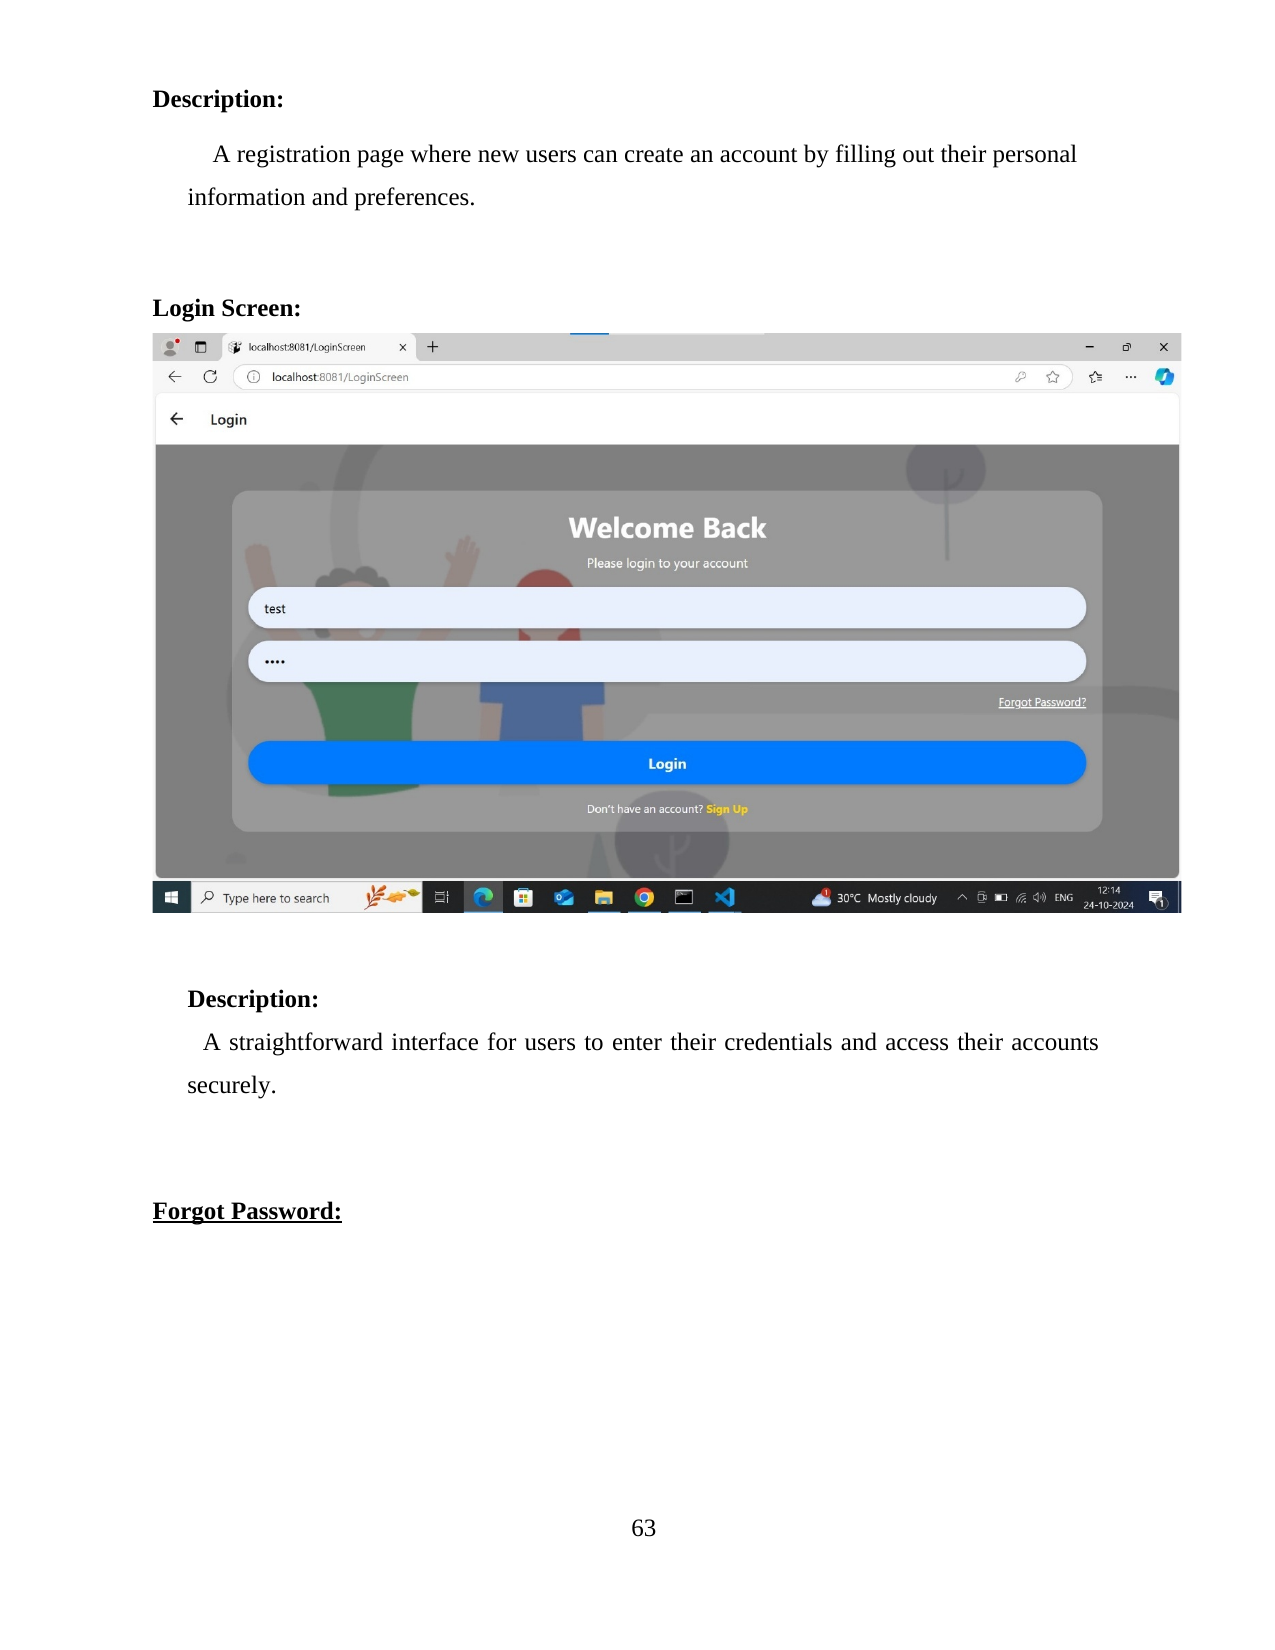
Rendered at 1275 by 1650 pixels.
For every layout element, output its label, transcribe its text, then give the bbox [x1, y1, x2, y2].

text Description: [187, 984, 1181, 1013]
text Forgot Password: [152, 1196, 1181, 1225]
text A straightforward interface for users to enter their credentials and access their accounts securely. [186, 1027, 1100, 1098]
text Login Screen: [152, 293, 1181, 321]
text Description: [152, 84, 1181, 113]
picture [152, 333, 1182, 913]
text A registration page where new users can create an account by filling out their personal information and preferences. [187, 139, 1181, 211]
